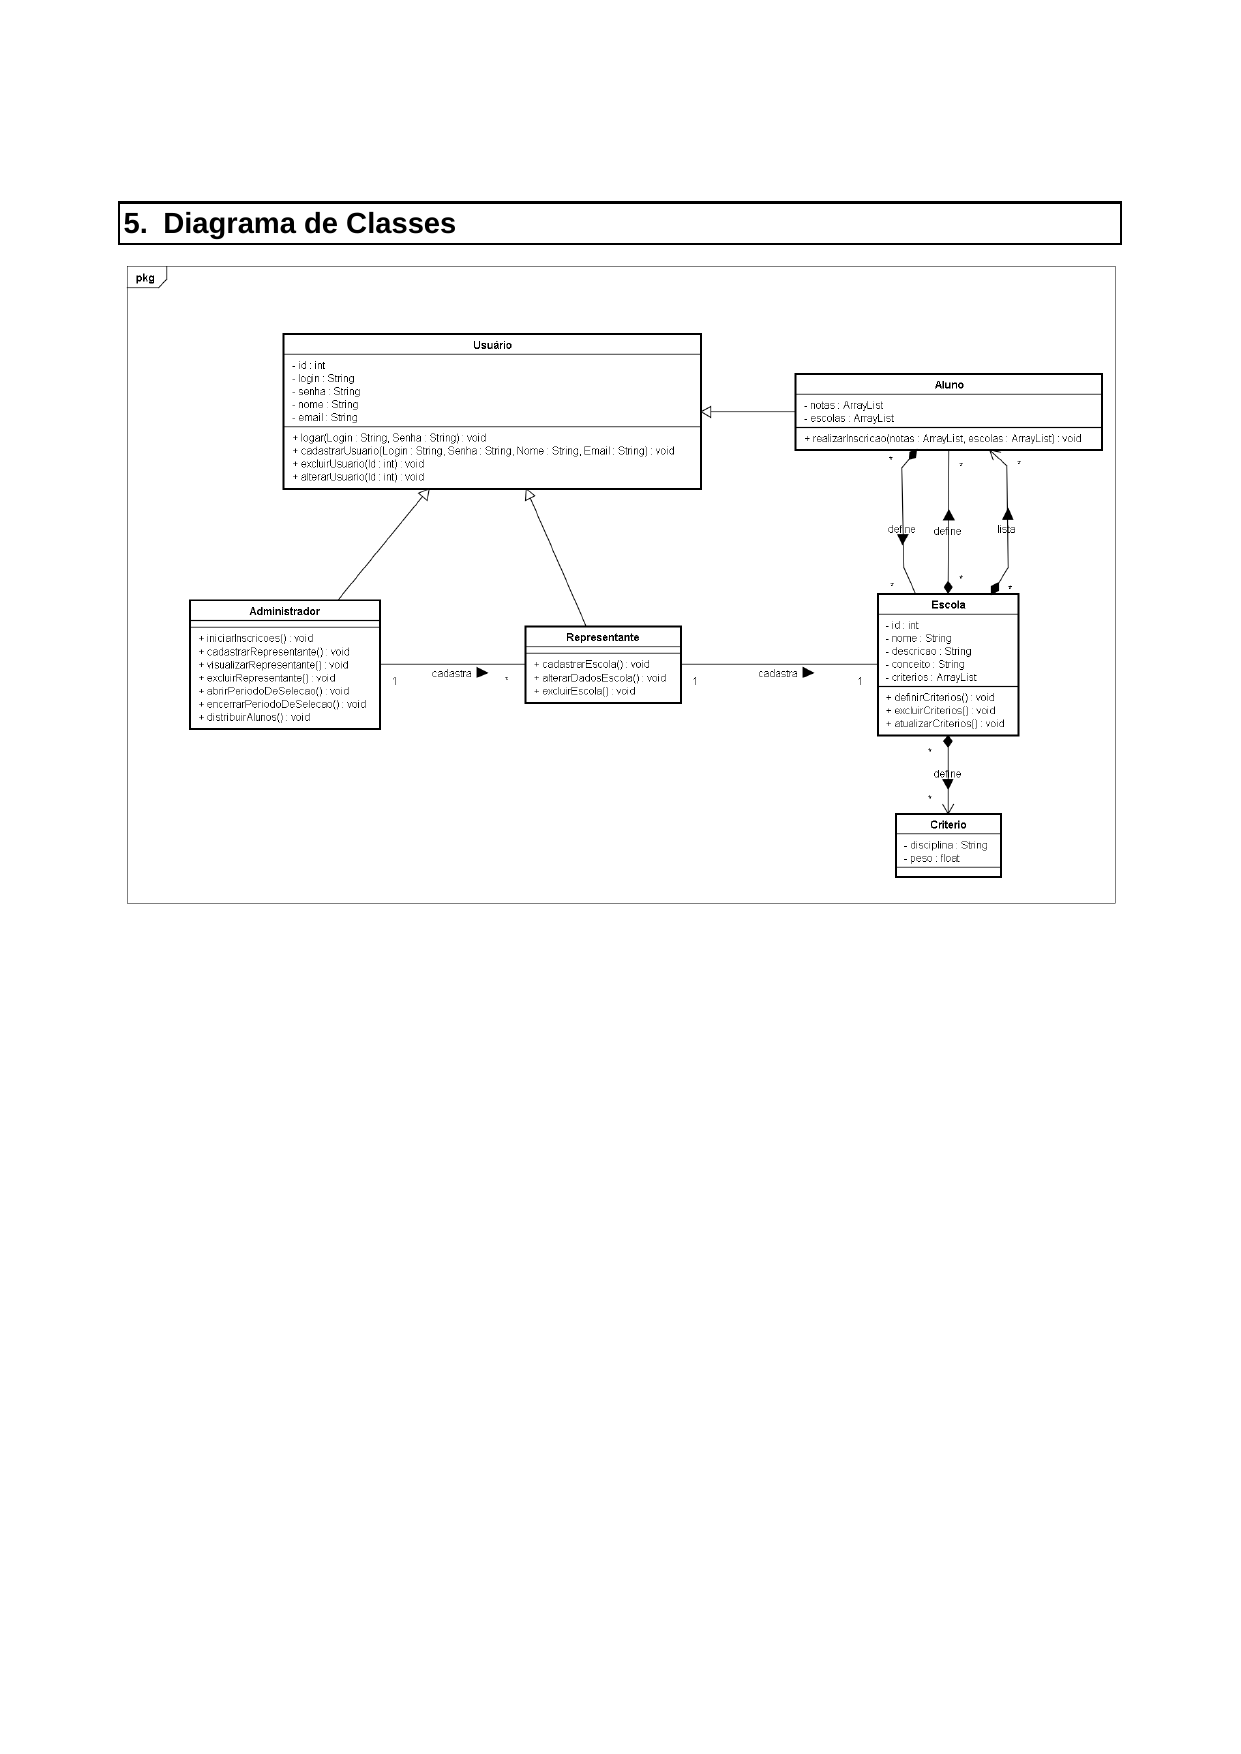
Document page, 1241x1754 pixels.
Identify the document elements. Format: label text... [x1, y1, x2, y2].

picture [118, 257, 1123, 911]
subtitle Diagrama de Classes [120, 204, 1120, 243]
